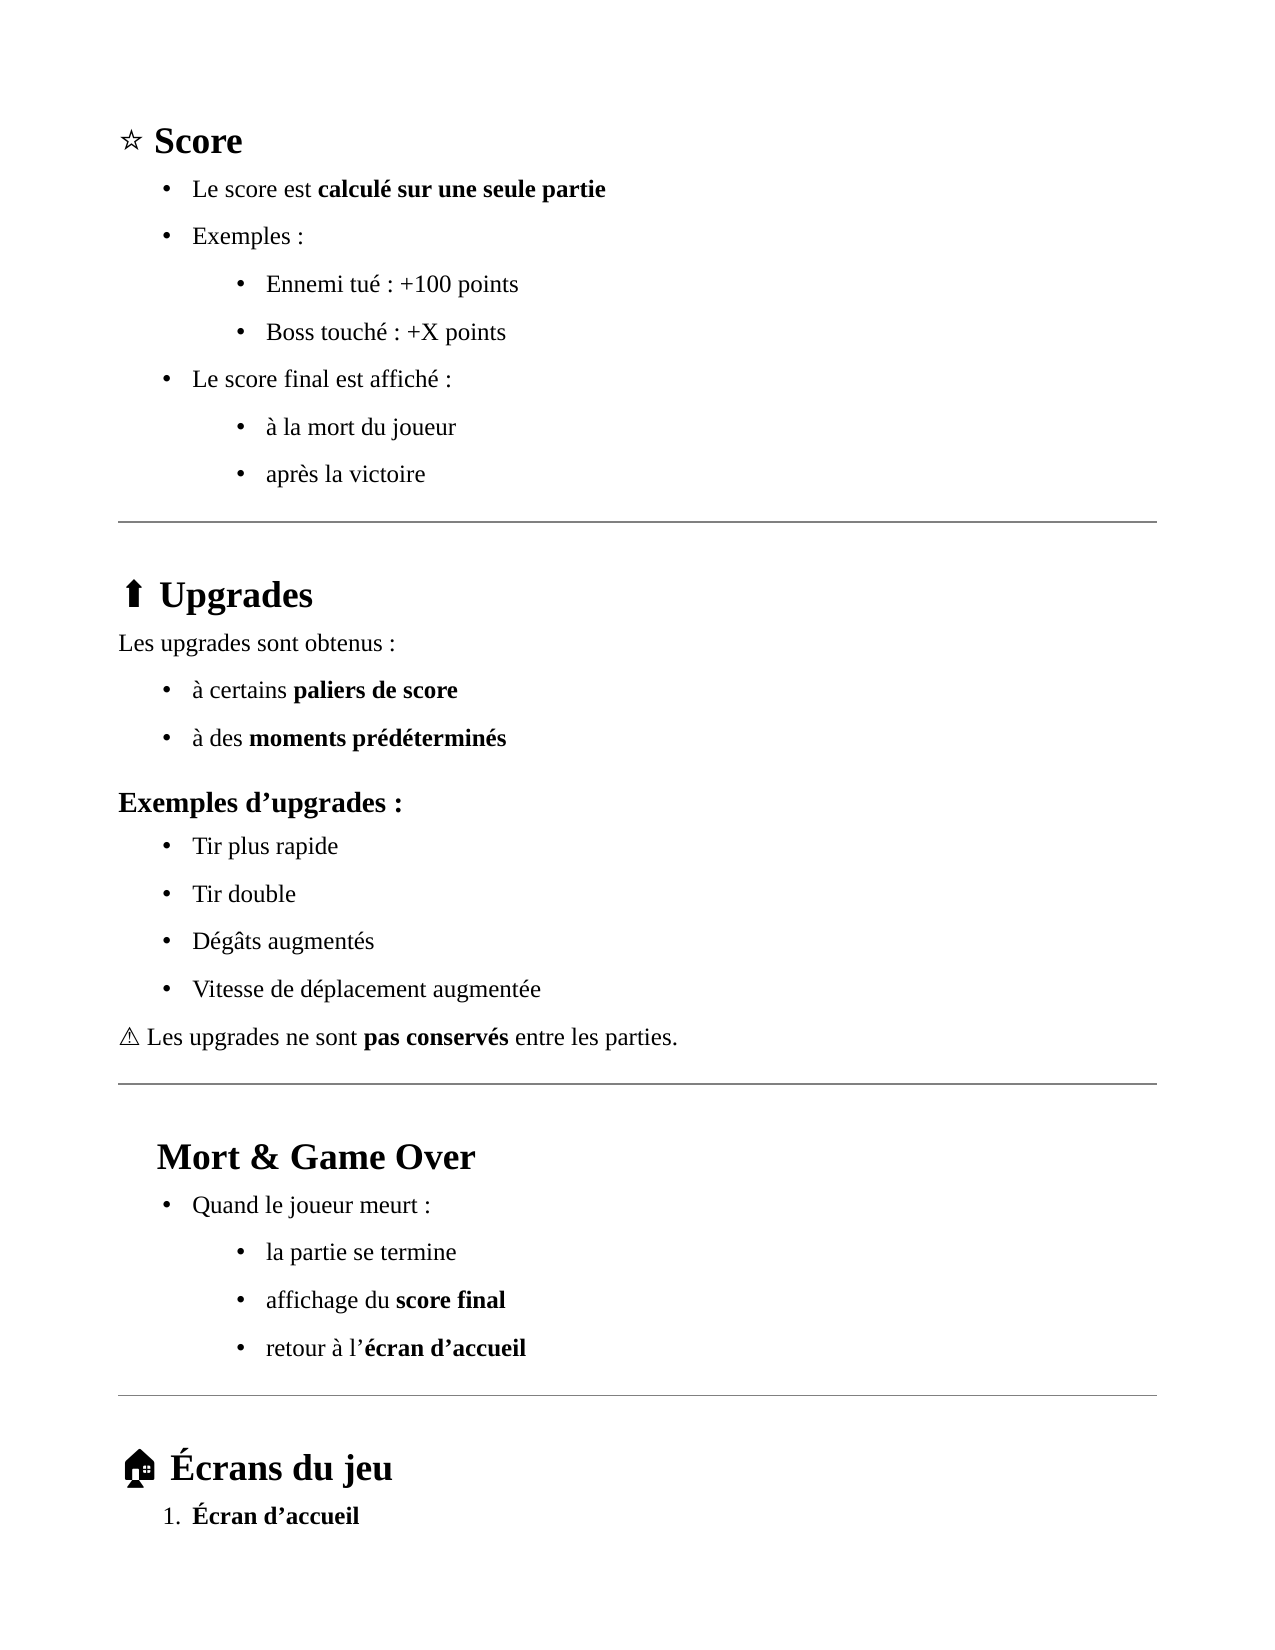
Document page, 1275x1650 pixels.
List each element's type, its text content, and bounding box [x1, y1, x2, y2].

list Quand le joueur meurt : [162, 1190, 1157, 1219]
list à des moments prédéterminés [162, 723, 1157, 752]
list Ennemi tué : +100 points [236, 269, 1157, 298]
list Tir double [162, 879, 1157, 907]
text Les upgrades sont obtenus : [118, 628, 1157, 656]
list retour à l’écran d’accueil [236, 1333, 1157, 1361]
list Écran d’accueil [162, 1501, 1157, 1530]
subtitle ⬆️ Upgrades [118, 572, 1157, 615]
list à certains paliers de score [162, 675, 1157, 704]
list Tir plus rapide [162, 831, 1157, 860]
list la partie se termine [236, 1237, 1157, 1266]
list Exemples : [162, 221, 1157, 250]
list Le score final est affiché : [162, 364, 1157, 393]
subtitle Exemples d’upgrades : [118, 785, 1157, 819]
list après la victoire [236, 459, 1157, 488]
list à la mort du joueur [236, 412, 1157, 441]
subtitle 🏠 Écrans du jeu [118, 1445, 1157, 1488]
text ⚠️ Les upgrades ne sont pas conservés entre les parties. [118, 1022, 1157, 1050]
subtitle ⭐ Score [118, 118, 1157, 161]
list affichage du score final [236, 1285, 1157, 1314]
list Boss touché : +X points [236, 317, 1157, 345]
list Le score est calculé sur une seule partie [162, 174, 1157, 202]
subtitle 💀 Mort & Game Over [118, 1134, 1157, 1177]
list Dégâts augmentés [162, 926, 1157, 955]
list Vitesse de déplacement augmentée [162, 974, 1157, 1003]
